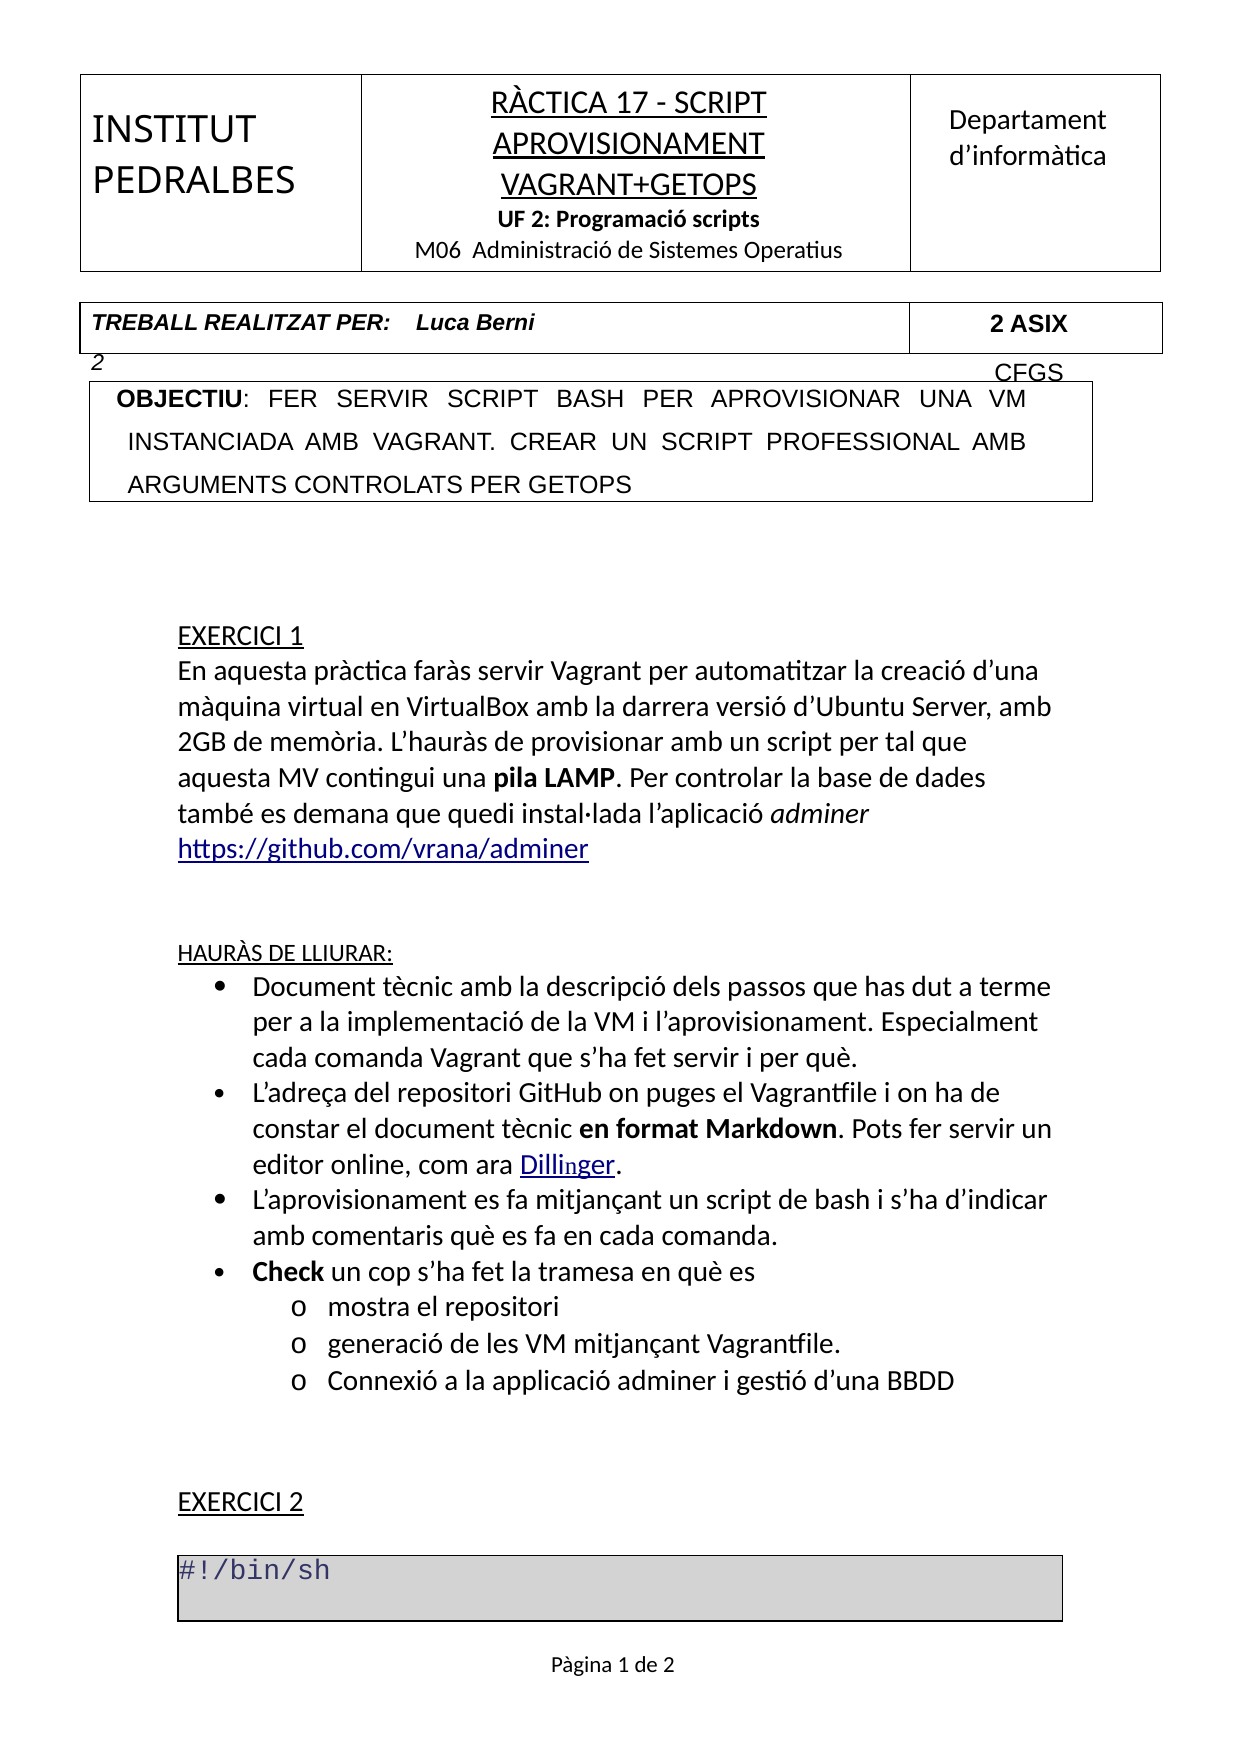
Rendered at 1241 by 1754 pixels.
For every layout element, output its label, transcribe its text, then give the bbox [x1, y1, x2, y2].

list L’aprovisionament es fa mitjançant un script de bash i s’ha d’indicar amb comentaris què es fa en cada comanda. [215, 1181, 1063, 1253]
list L’adreça del repositori GitHub on puges el Vagrantfile i on ha de constar el document tècnic en format Markdown. Pots fer servir un editor online, com ara Dillinger. [215, 1074, 1063, 1181]
text HAURÀS DE LLIURAR: [177, 937, 1063, 968]
table_header 2 ASIX CFGS Administració de sistemes informàtics en xarxa [910, 303, 1162, 353]
table_header TREBALL REALITZAT PER: Luca Berni 2 [81, 303, 909, 353]
text OBJECTIU: FER SERVIR SCRIPT BASH PER APROVISIONAR UNA VM INSTANCIADA AMB VAGRANT. CREAR UN SCRIPT PROFESSIONAL AMB ARGUMENTS CONTROLATS PER GETOPS [90, 382, 1092, 501]
list Check un cop s’ha fet la tramesa en què es [215, 1253, 1063, 1288]
text EXERCICI 2 [177, 1483, 1063, 1519]
list generació de les VM mitjançant Vagrantfile. [290, 1325, 1063, 1362]
list Document tècnic amb la descripció dels passos que has dut a terme per a la implementació de la VM i l’aprovisionament. Especialment cada comanda Vagrant que s’ha fet servir i per què. [215, 968, 1063, 1074]
text En aquesta pràctica faràs servir Vagrant per automatitzar la creació d’una màquina virtual en VirtualBox amb la darrera versió d’Ubuntu Server, amb 2GB de memòria. L’hauràs de provisionar amb un script per tal que aquesta MV contingui una pila LAMP. Per controlar la base de dades també es demana que quedi instal·lada l’aplicació adminer https://github.com/vrana/adminer [177, 652, 1063, 866]
text EXERCICI 1 [177, 617, 1063, 652]
list mostra el repositori [290, 1288, 1063, 1325]
text #!/bin/sh [179, 1556, 1062, 1587]
list Connexió a la applicació adminer i gestió d’una BBDD [290, 1362, 1063, 1399]
